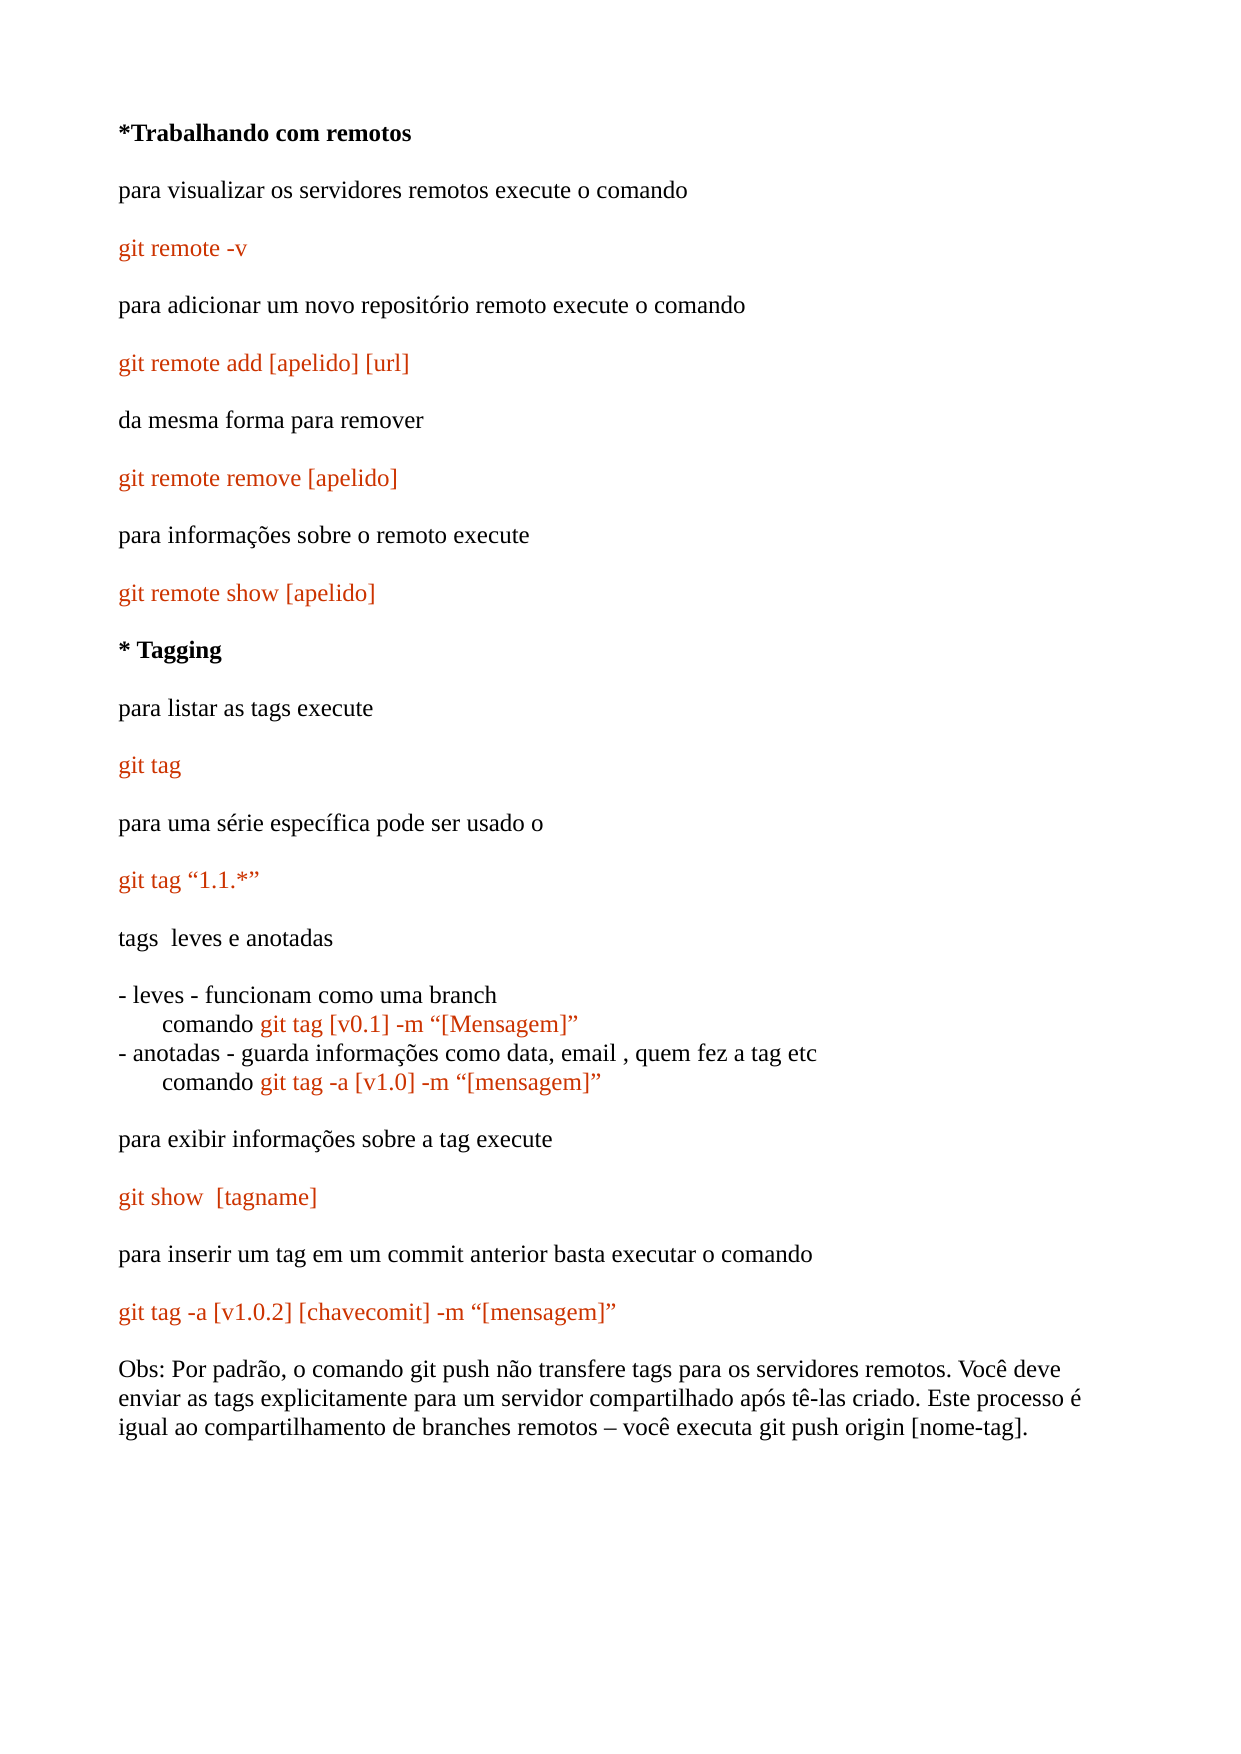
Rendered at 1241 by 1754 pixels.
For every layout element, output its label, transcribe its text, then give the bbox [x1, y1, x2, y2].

text git tag [118, 751, 1122, 779]
text *Trabalhando com remotos [118, 118, 1122, 147]
text tags leves e anotadas [118, 923, 1122, 952]
text para visualizar os servidores remotos execute o comando [118, 176, 1122, 204]
text para inserir um tag em um commit anterior basta executar o comando [118, 1239, 1122, 1268]
text - anotadas - guarda informações como data, email , quem fez a tag etc [118, 1038, 1122, 1067]
text para uma série específica pode ser usado o [118, 808, 1122, 837]
text git tag “1.1.*” [118, 866, 1122, 894]
text git remote remove [apelido] [118, 463, 1122, 492]
text - leves - funcionam como uma branch [118, 981, 1122, 1009]
text git remote add [apelido] [url] [118, 348, 1122, 377]
text git remote show [apelido] [118, 578, 1122, 607]
text Obs: Por padrão, o comando git push não transfere tags para os servidores remotos. Você deve enviar as tags explicitamente para um servidor compartilhado após tê-las criado. Este processo é igual ao compartilhamento de branches remotos – você executa git push origin [nome-tag]. [118, 1354, 1122, 1441]
text da mesma forma para remover [118, 406, 1122, 434]
text comando git tag [v0.1] -m “[Mensagem]” [118, 1009, 1122, 1038]
text para informações sobre o remoto execute [118, 521, 1122, 549]
text para exibir informações sobre a tag execute [118, 1124, 1122, 1153]
text git remote -v [118, 233, 1122, 262]
text para listar as tags execute [118, 693, 1122, 722]
text para adicionar um novo repositório remoto execute o comando [118, 291, 1122, 319]
text git show [tagname] [118, 1182, 1122, 1211]
text git tag -a [v1.0.2] [chavecomit] -m “[mensagem]” [118, 1297, 1122, 1326]
text * Tagging [118, 636, 1122, 664]
text comando git tag -a [v1.0] -m “[mensagem]” [118, 1067, 1122, 1096]
